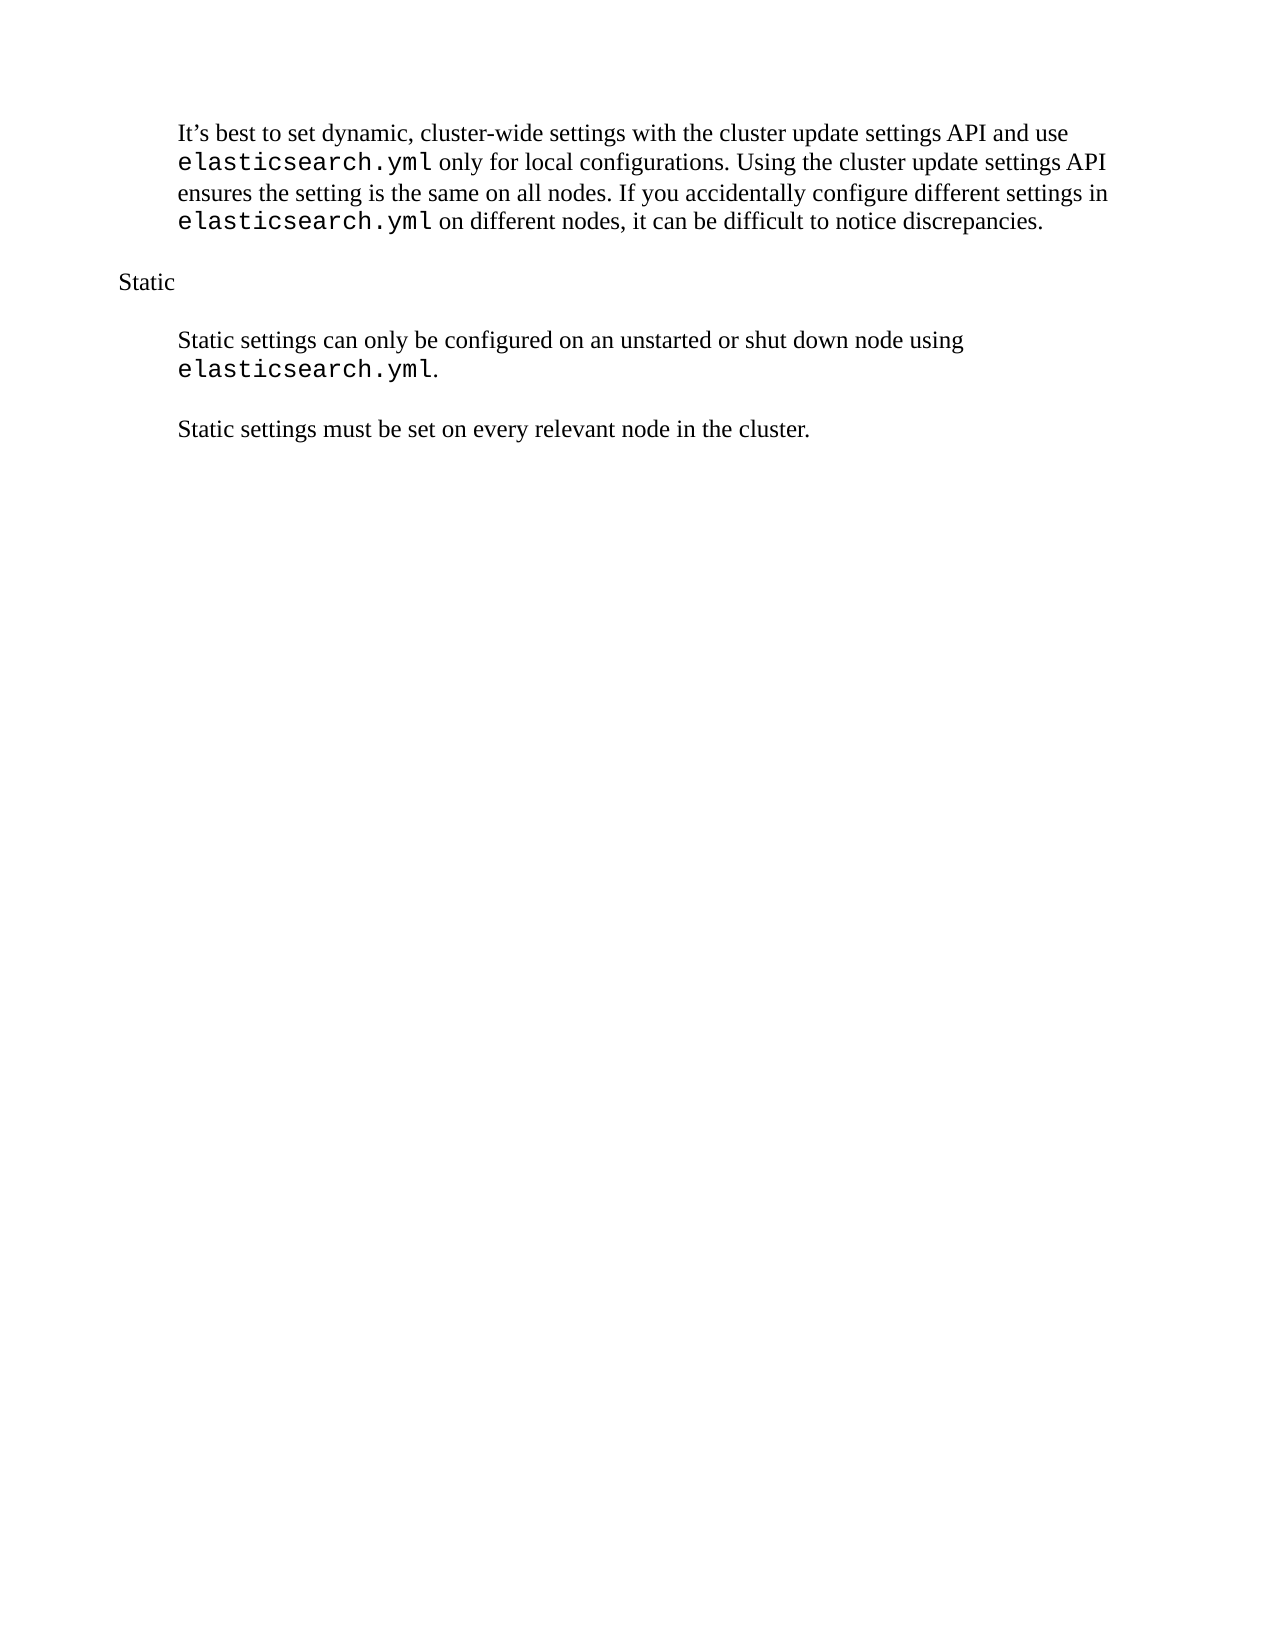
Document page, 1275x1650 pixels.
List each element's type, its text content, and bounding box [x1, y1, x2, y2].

list Static settings can only be configured on an unstarted or shut down node using elasticsearch.yml. [177, 325, 1157, 384]
list It’s best to set dynamic, cluster-wide settings with the cluster update settings API and use elasticsearch.yml only for local configurations. Using the cluster update settings API ensures the setting is the same on all nodes. If you accidentally configure different settings in elasticsearch.yml on different nodes, it can be difficult to notice discrepancies. [177, 118, 1157, 237]
list Static settings must be set on every relevant node in the cluster. [177, 414, 1157, 443]
subtitle Static [118, 267, 1157, 296]
